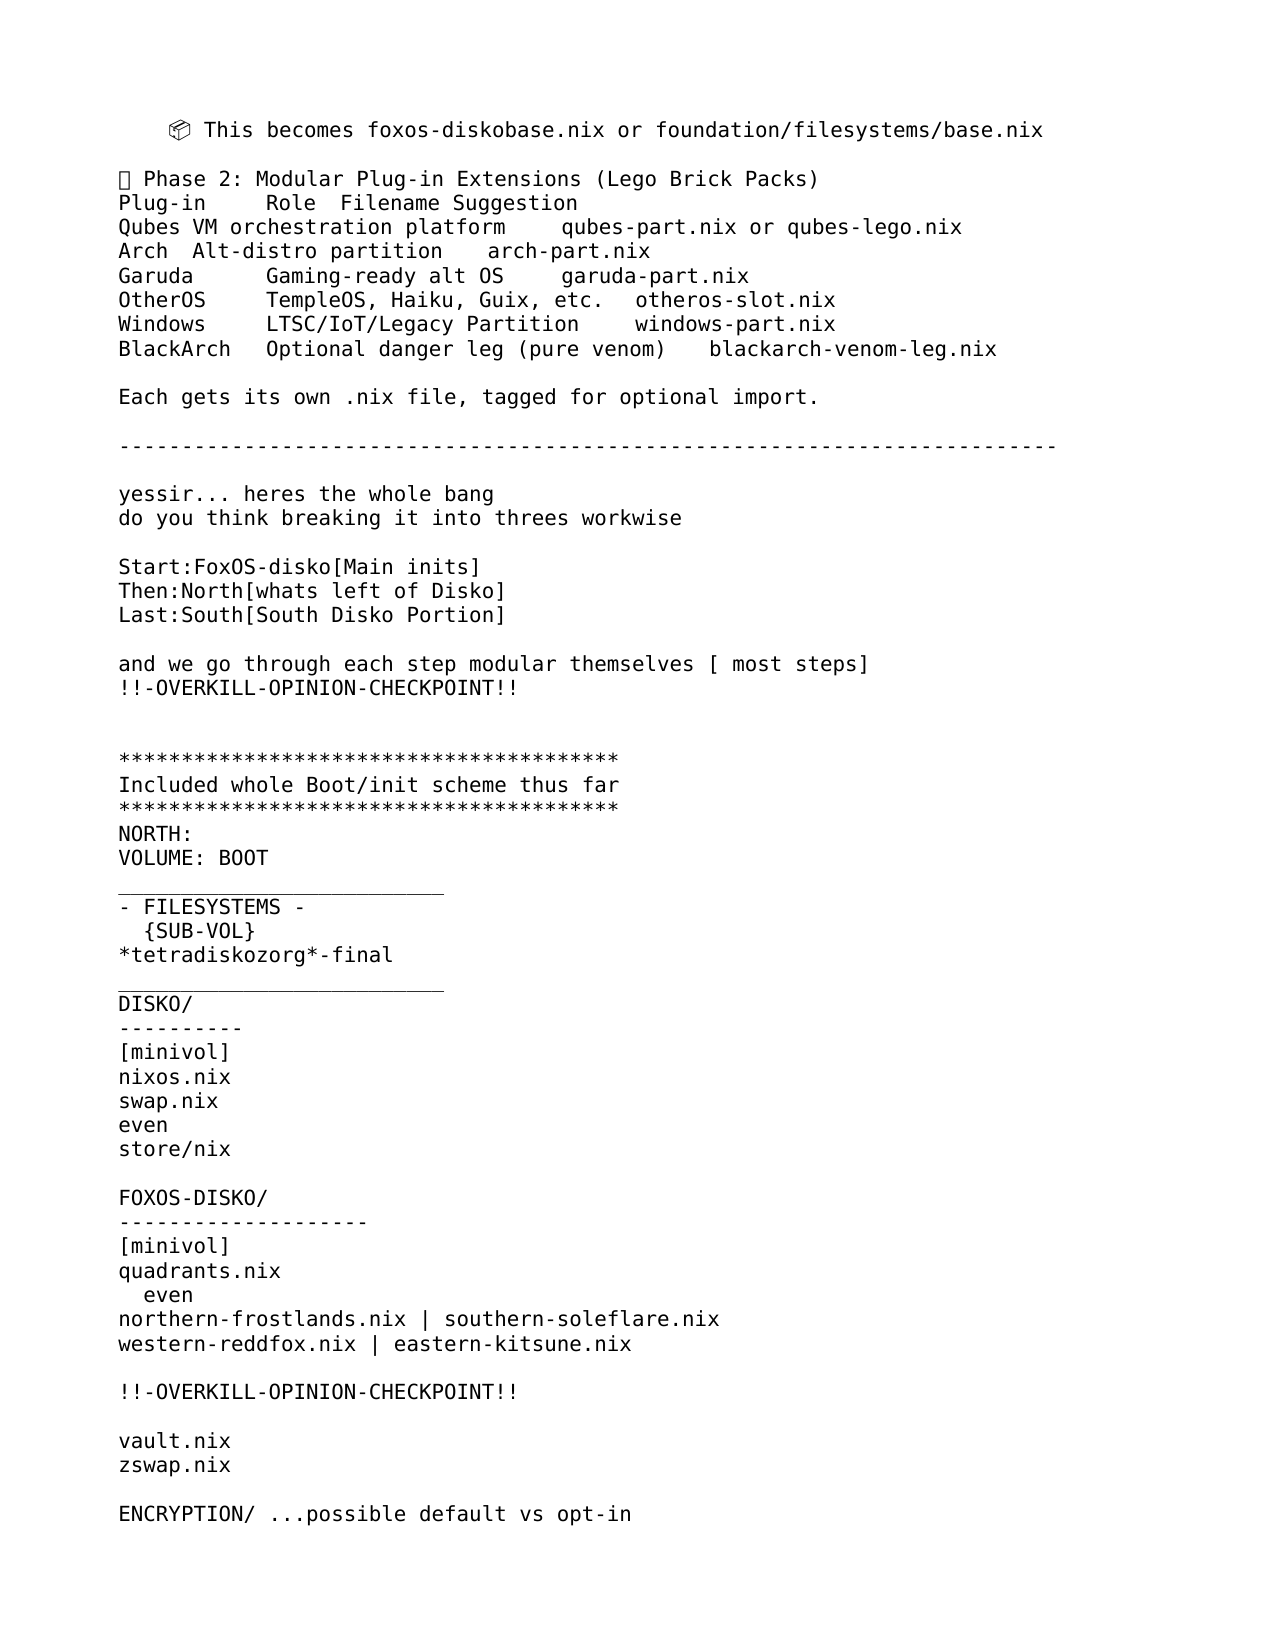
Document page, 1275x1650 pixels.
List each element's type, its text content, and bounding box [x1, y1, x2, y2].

text ENCRYPTION/ ...possible default vs opt-in [118, 1502, 1157, 1526]
text Then:North[whats left of Disko] [118, 579, 1157, 603]
text western-reddfox.nix | eastern-kitsune.nix [118, 1332, 1157, 1356]
text **************************************** [118, 749, 1157, 773]
text and we go through each step modular themselves [ most steps] [118, 652, 1157, 676]
text !!-OVERKILL-OPINION-CHECKPOINT!! [118, 676, 1157, 701]
text Last:South[South Disko Portion] [118, 603, 1157, 628]
text {SUB-VOL} [118, 919, 1157, 943]
text NORTH: [118, 822, 1157, 846]
text even [118, 1113, 1157, 1137]
text 🔹 Phase 2: Modular Plug-in Extensions (Lego Brick Packs) [118, 167, 1157, 191]
text Arch Alt-distro partition arch-part.nix [118, 239, 1157, 264]
text FOXOS-DISKO/ [118, 1186, 1157, 1210]
text Each gets its own .nix file, tagged for optional import. [118, 385, 1157, 409]
text swap.nix [118, 1089, 1157, 1113]
text !!-OVERKILL-OPINION-CHECKPOINT!! [118, 1380, 1157, 1404]
text [minivol] [118, 1040, 1157, 1065]
text Garuda Gaming-ready alt OS garuda-part.nix [118, 264, 1157, 288]
text VOLUME: BOOT [118, 846, 1157, 871]
text ---------- [118, 1016, 1157, 1040]
text 📦 This becomes foxos-diskobase.nix or foundation/filesystems/base.nix [118, 118, 1157, 142]
text northern-frostlands.nix | southern-soleflare.nix [118, 1307, 1157, 1332]
text BlackArch Optional danger leg (pure venom) blackarch-venom-leg.nix [118, 337, 1157, 361]
text Qubes VM orchestration platform qubes-part.nix or qubes-lego.nix [118, 215, 1157, 239]
text even [118, 1283, 1157, 1307]
text Included whole Boot/init scheme thus far [118, 773, 1157, 798]
text -------------------- [118, 1210, 1157, 1234]
text __________________________ [118, 871, 1157, 895]
text quadrants.nix [118, 1259, 1157, 1283]
text - FILESYSTEMS - [118, 895, 1157, 919]
text **************************************** [118, 798, 1157, 822]
text Windows LTSC/IoT/Legacy Partition windows-part.nix [118, 312, 1157, 337]
text DISKO/ [118, 992, 1157, 1016]
text Start:FoxOS-disko[Main inits] [118, 555, 1157, 579]
text __________________________ [118, 968, 1157, 992]
text [minivol] [118, 1234, 1157, 1259]
text nixos.nix [118, 1065, 1157, 1089]
text vault.nix [118, 1429, 1157, 1453]
text OtherOS TempleOS, Haiku, Guix, etc. otheros-slot.nix [118, 288, 1157, 312]
text yessir... heres the whole bang [118, 482, 1157, 506]
text --------------------------------------------------------------------------- [118, 434, 1157, 458]
text store/nix [118, 1137, 1157, 1162]
text *tetradiskozorg*-final [118, 943, 1157, 968]
text Plug-in Role Filename Suggestion [118, 191, 1157, 215]
text do you think breaking it into threes workwise [118, 506, 1157, 531]
text zswap.nix [118, 1453, 1157, 1477]
